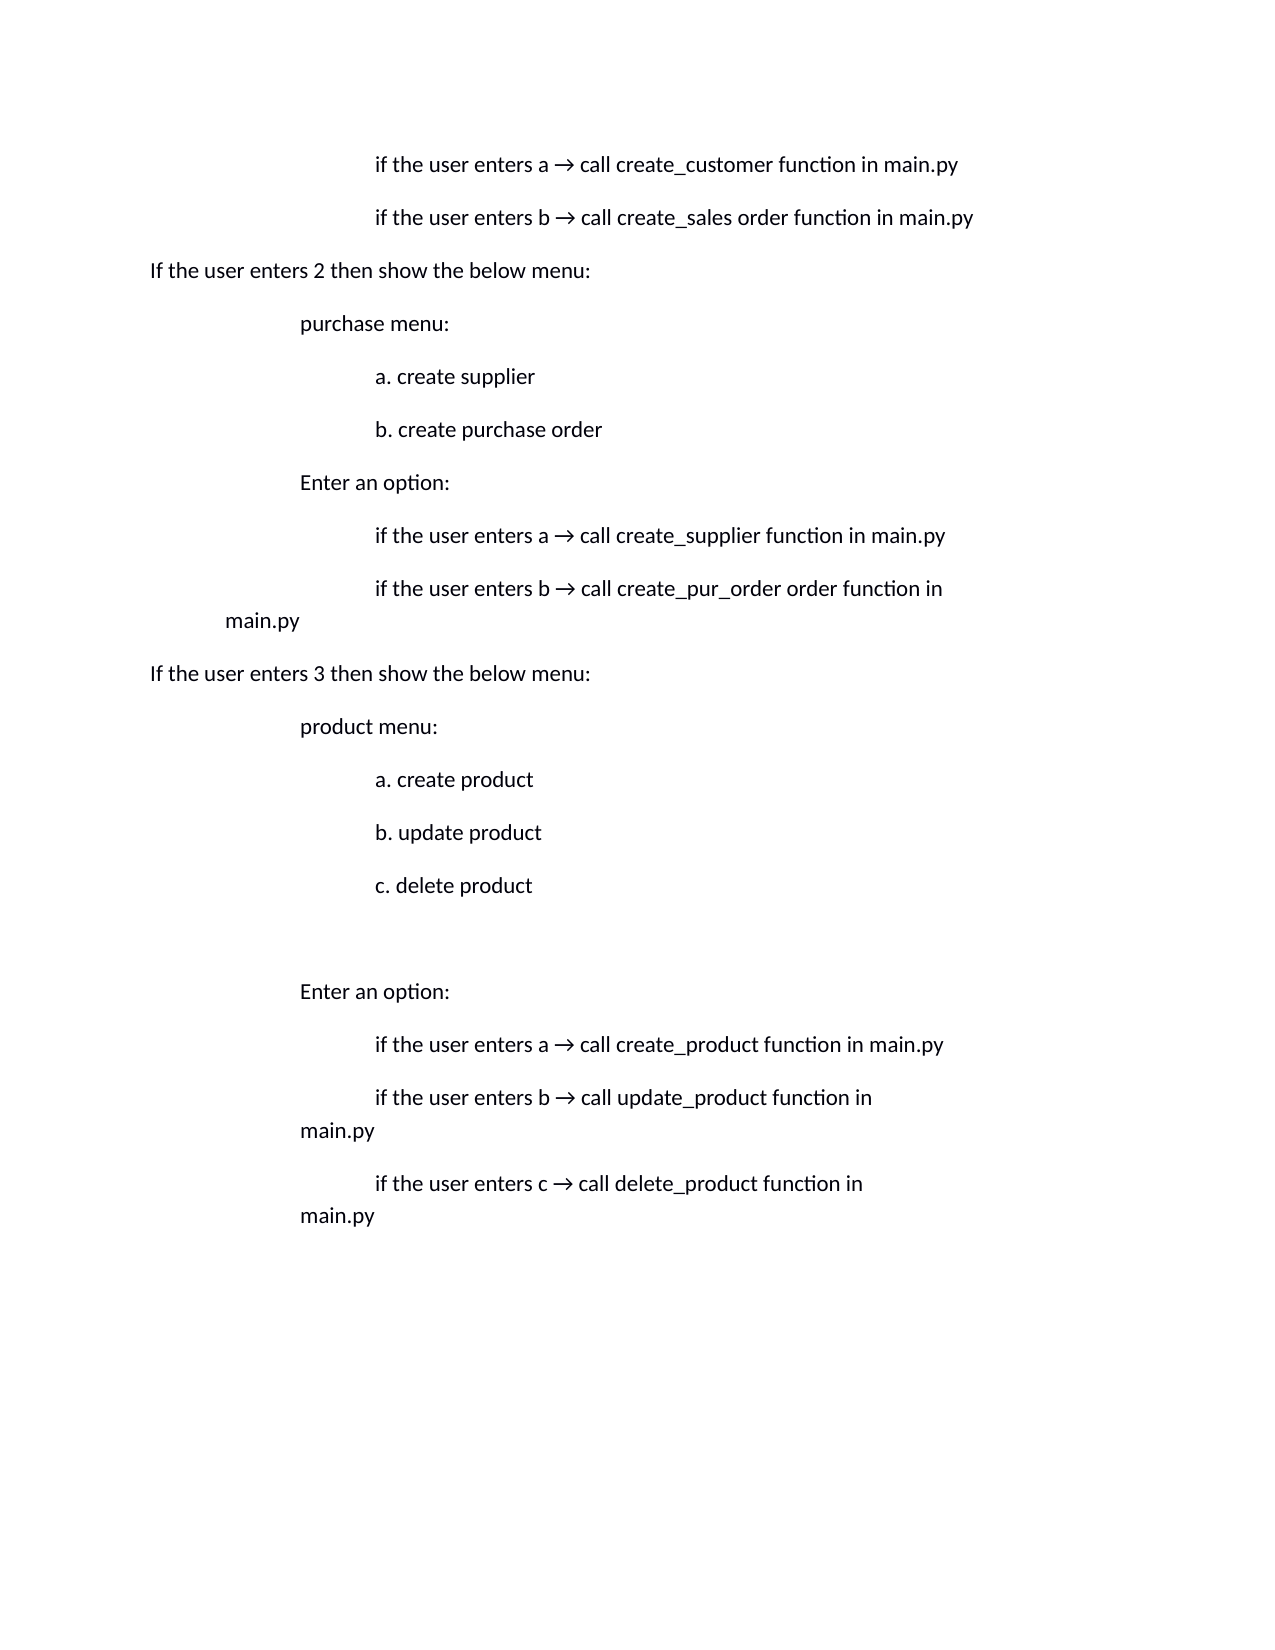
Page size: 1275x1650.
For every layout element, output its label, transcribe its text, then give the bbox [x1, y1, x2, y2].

text if the user enters a → call create_product function in main.py [150, 1031, 1125, 1058]
text if the user enters c → call delete_product function in main.py [150, 1169, 1125, 1229]
text a. create product [150, 765, 1125, 793]
text a. create supplier [150, 362, 1125, 390]
text if the user enters b → call create_pur_order order function in main.py [150, 574, 1125, 634]
text Enter an option: [150, 977, 1125, 1006]
text if the user enters a → call create_customer function in main.py [150, 150, 1125, 178]
text c. delete product [150, 871, 1125, 899]
text if the user enters b → call update_product function in main.py [150, 1083, 1125, 1144]
text Enter an option: [150, 468, 1125, 496]
text If the user enters 2 then show the below menu: [150, 256, 1125, 284]
text purchase menu: [150, 309, 1125, 337]
text b. create purchase order [150, 415, 1125, 443]
text if the user enters b → call create_sales order function in main.py [150, 203, 1125, 231]
text product menu: [150, 712, 1125, 740]
text b. update product [150, 818, 1125, 846]
text if the user enters a → call create_supplier function in main.py [150, 521, 1125, 549]
text If the user enters 3 then show the below menu: [150, 659, 1125, 687]
